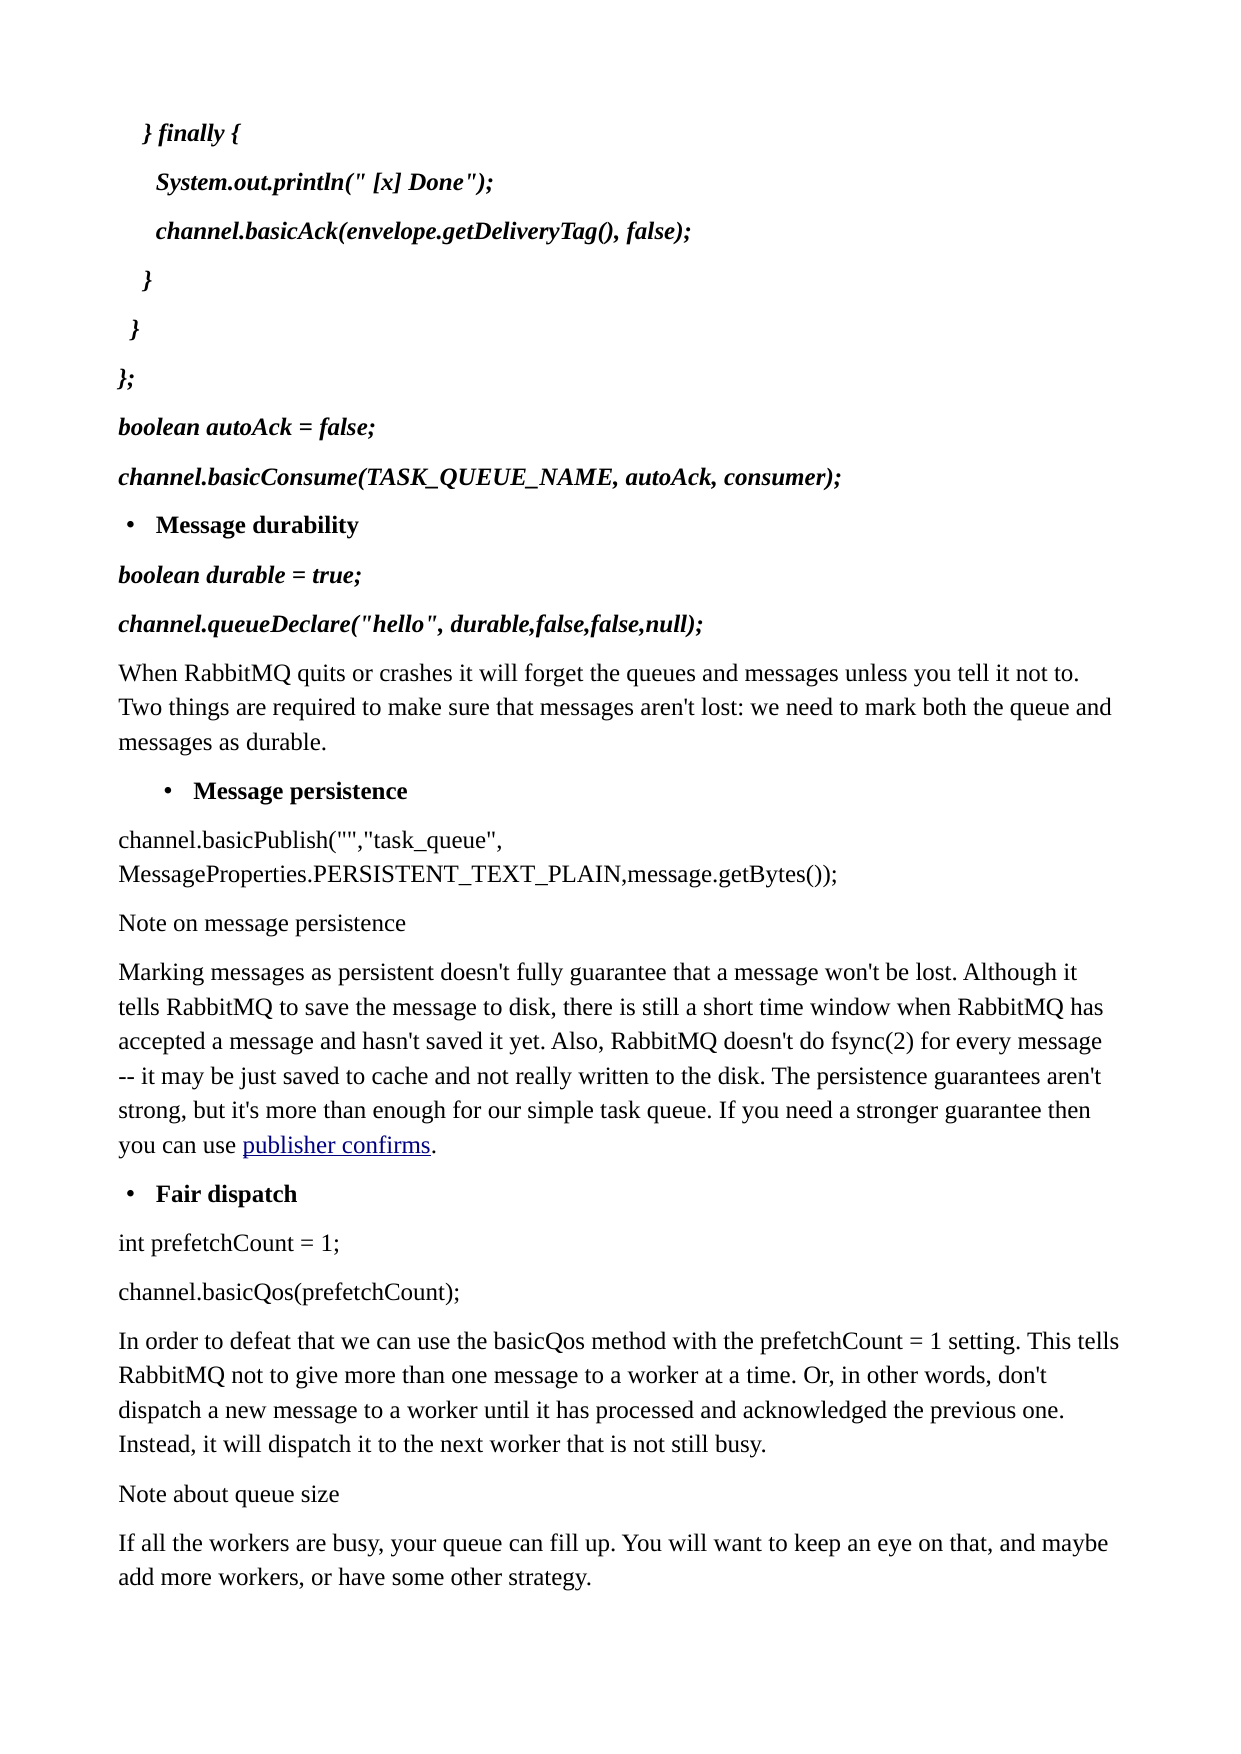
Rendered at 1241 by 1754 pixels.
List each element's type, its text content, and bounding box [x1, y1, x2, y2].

list Message persistence [164, 776, 1122, 804]
text When RabbitMQ quits or crashes it will forget the queues and messages unless you tell it not to. Two things are required to make sure that messages aren't lost: we need to mark both the queue and messages as durable. [118, 658, 1122, 756]
text int prefetchCount = 1; [118, 1228, 1122, 1257]
list Fair dispatch [126, 1179, 1122, 1208]
text boolean autoAck = false; [118, 412, 1122, 441]
text Marking messages as persistent doesn't fully guarantee that a message won't be lost. Although it tells RabbitMQ to save the message to disk, there is still a short time window when RabbitMQ has accepted a message and hasn't saved it yet. Also, RabbitMQ doesn't do fsync(2) for every message -- it may be just saved to cache and not really written to the disk. The persistence guarantees aren't strong, but it's more than enough for our simple task queue. If you need a stronger guarantee then you can use publisher confirms. [118, 957, 1122, 1159]
text channel.basicAck(envelope.getDeliveryTag(), false); [118, 216, 1122, 245]
text } [118, 265, 1122, 294]
text channel.basicPublish("","task_queue", MessageProperties.PERSISTENT_TEXT_PLAIN,message.getBytes()); [118, 825, 1122, 888]
text channel.queueDeclare("hello", durable,false,false,null); [118, 609, 1122, 637]
text System.out.println(" [x] Done"); [118, 167, 1122, 196]
text Note on message persistence [118, 908, 1122, 937]
text } finally { [118, 118, 1122, 147]
text If all the workers are busy, your queue can fill up. You will want to keep an eye on that, and maybe add more workers, or have some other strategy. [118, 1528, 1122, 1591]
text In order to defeat that we can use the basicQos method with the prefetchCount = 1 setting. This tells RabbitMQ not to give more than one message to a worker at a time. Or, in other words, don't dispatch a new message to a worker until it has processed and acknowledged the previous one. Instead, it will dispatch it to the next worker that is not still busy. [118, 1326, 1122, 1458]
text channel.basicQos(prefetchCount); [118, 1277, 1122, 1306]
text } [118, 314, 1122, 343]
text Note about queue size [118, 1479, 1122, 1507]
text channel.basicConsume(TASK_QUEUE_NAME, autoAck, consumer); [118, 462, 1122, 490]
list Message durability [126, 511, 1122, 539]
text }; [118, 363, 1122, 392]
text boolean durable = true; [118, 560, 1122, 588]
